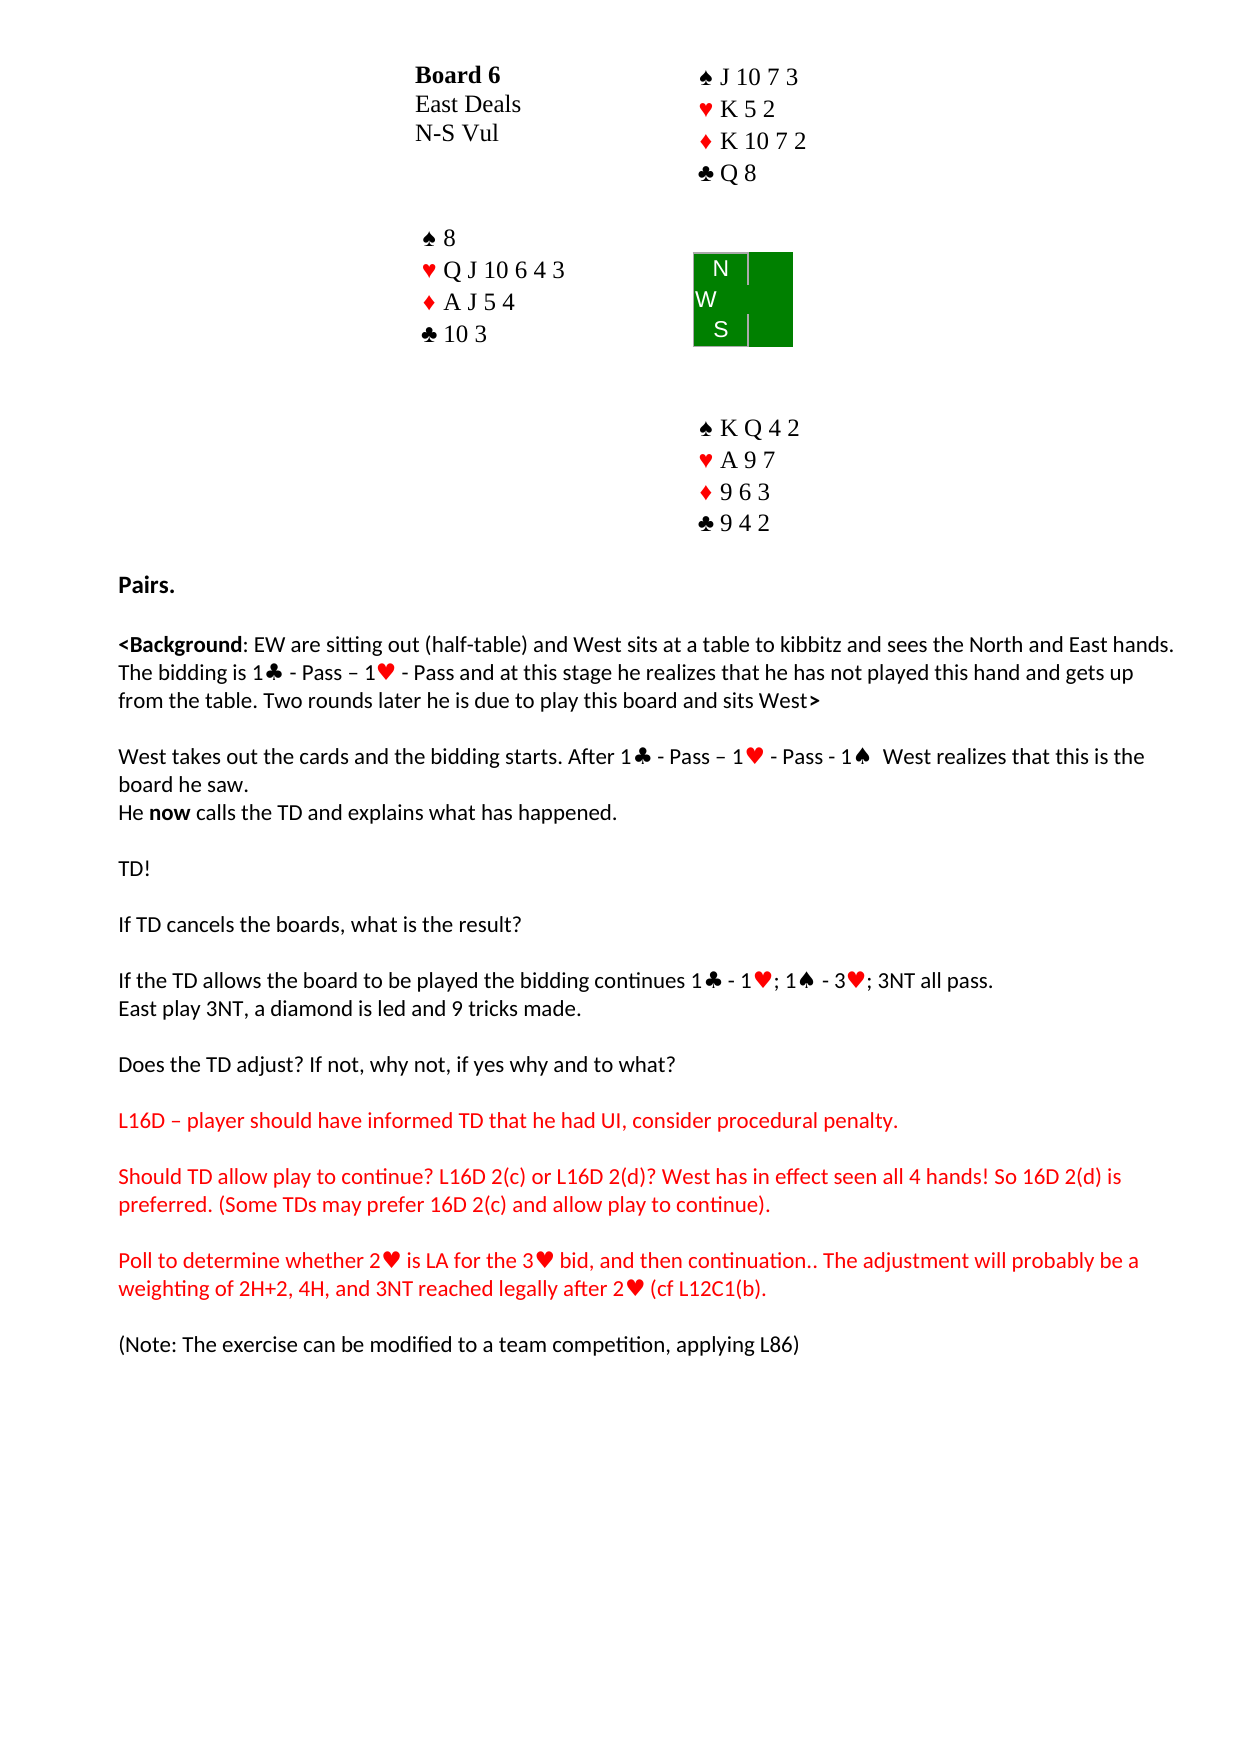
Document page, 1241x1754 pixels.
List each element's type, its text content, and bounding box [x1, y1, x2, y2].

table_header ♠ [417, 222, 441, 253]
table_cell [854, 219, 886, 410]
table_cell W [694, 285, 780, 314]
table_header ♠ [882, 222, 886, 253]
table_header 8 [441, 222, 566, 253]
text East play 3NT, a diamond is led and 9 tricks made. [118, 994, 1181, 1022]
text (Note: The exercise can be modified to a team competition, applying L86) [118, 1331, 1181, 1359]
table_header Board 6 East Deals N-S Vul [414, 59, 692, 218]
text Pairs. [118, 569, 1181, 599]
table_cell [780, 285, 793, 314]
table_header [568, 220, 593, 379]
text He now calls the TD and explains what has happened. [118, 798, 1181, 826]
table_cell ♦ [417, 285, 441, 317]
table_header [415, 220, 568, 379]
table_cell S [694, 314, 747, 346]
table_header K Q 4 2 [718, 411, 801, 443]
table_cell K 5 2 [718, 93, 808, 124]
table_cell ♣ [693, 156, 718, 188]
table_cell ♦ [693, 475, 718, 507]
table_cell 10 3 [441, 317, 566, 349]
table_cell 9 4 2 [718, 507, 801, 539]
table_header J 10 7 3 [718, 61, 808, 92]
text If TD cancels the boards, what is the result? [118, 910, 1181, 938]
table_cell 9 6 3 [718, 475, 801, 507]
text Does the TD adjust? If not, why not, if yes why and to what? [118, 1050, 1181, 1078]
table_cell [414, 219, 692, 410]
text TD! [118, 854, 1181, 882]
table_cell ♦ [693, 124, 718, 156]
text The bidding is 1♣ - Pass – 1♥ - Pass and at this stage he realizes that he has not played this hand and gets up from the table. Two rounds later he is due to play this board and sits West> [118, 658, 1181, 714]
table_header ♠ [693, 411, 718, 443]
text West takes out the cards and the bidding starts. After 1♣ - Pass – 1♥ - Pass - 1♠ West realizes that this is the board he saw. [118, 742, 1181, 798]
table_header [880, 220, 886, 379]
table_cell ♥ [693, 443, 718, 475]
table_cell ♣ [693, 507, 718, 539]
table_cell ♦ [882, 285, 886, 317]
table_cell ♥ [417, 254, 441, 285]
table_cell [692, 410, 886, 569]
table_header ♠ [693, 61, 718, 92]
table_cell Q 8 [718, 156, 808, 188]
table_cell [692, 219, 854, 410]
table_cell A J 5 4 [441, 285, 566, 317]
table_cell K 10 7 2 [718, 124, 808, 156]
table_cell [414, 410, 692, 569]
table_cell ♥ [693, 93, 718, 124]
table_cell ♥ [882, 254, 886, 285]
table_header [855, 220, 880, 379]
table_cell Q J 10 6 4 3 [441, 254, 566, 285]
text Should TD allow play to continue? L16D 2(c) or L16D 2(d)? West has in effect seen all 4 hands! So 16D 2(d) is preferred. (Some TDs may prefer 16D 2(c) and allow play to continue). [118, 1162, 1181, 1218]
text Poll to determine whether 2♥ is LA for the 3♥ bid, and then continuation.. The adjustment will probably be a weighting of 2H+2, 4H, and 3NT reached legally after 2♥ (cf L12C1(b). [118, 1247, 1181, 1303]
text L16D – player should have informed TD that he had UI, consider procedural penalty. [118, 1106, 1181, 1134]
table_cell ♣ [417, 317, 441, 349]
table_cell ♣ [882, 317, 886, 349]
table_header [692, 59, 886, 218]
text If the TD allows the board to be played the bidding continues 1♣ - 1♥; 1♠ - 3♥; 3NT all pass. [118, 966, 1181, 994]
table_cell A 9 7 [718, 443, 801, 475]
table_header N [694, 254, 747, 285]
text <Background: EW are sitting out (half-table) and West sits at a table to kibbitz and sees the North and East hands. [118, 630, 1181, 658]
